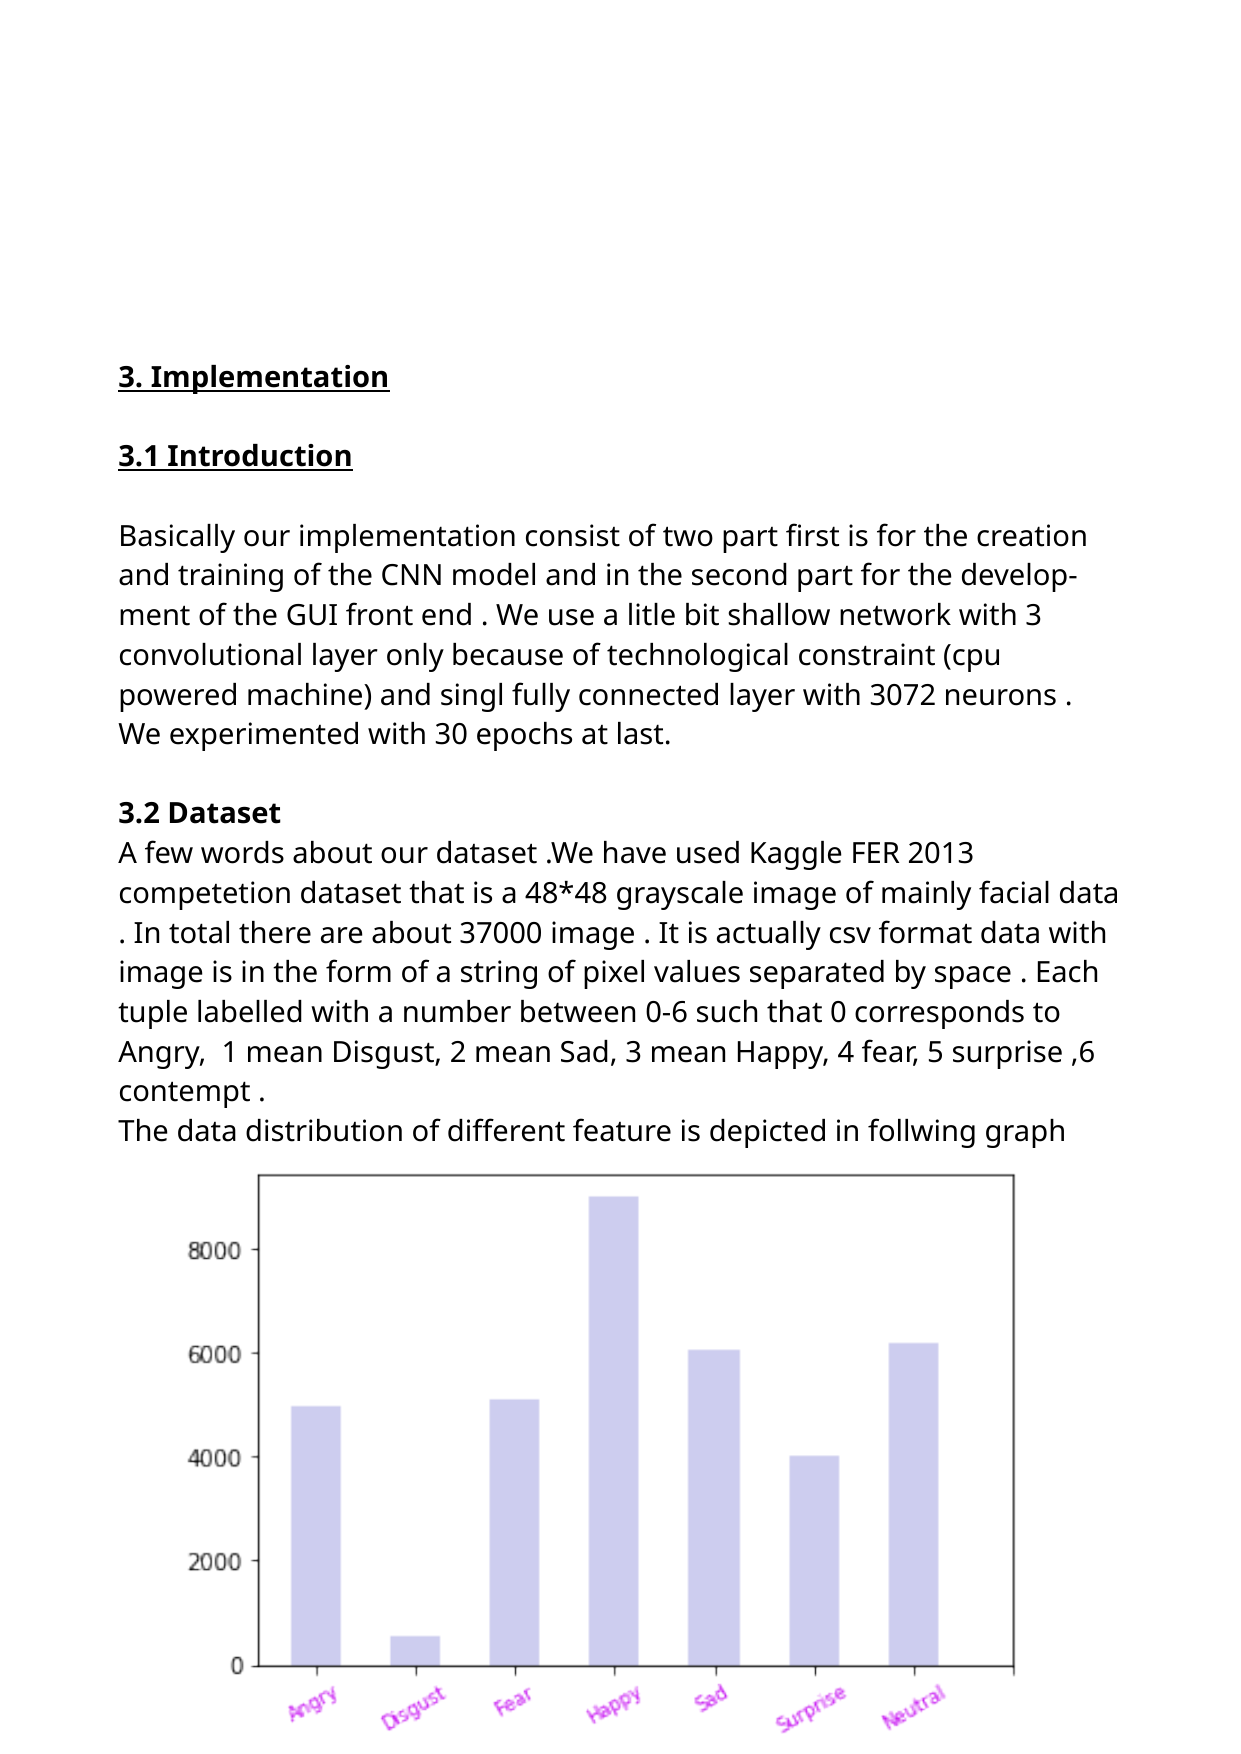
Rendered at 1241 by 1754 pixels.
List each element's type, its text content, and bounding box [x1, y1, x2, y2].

text A few words about our dataset .We have used Kaggle FER 2013 competetion dataset that is a 48*48 grayscale image of mainly facial data . In total there are about 37000 image . It is actually csv format data with image is in the form of a string of pixel values separated by space . Each tuple labelled with a number between 0-6 such that 0 corresponds to Angry, 1 mean Disgust, 2 mean Sad, 3 mean Happy, 4 fear, 5 surprise ,6 contempt . [118, 832, 1122, 1110]
text 3. Implementation [118, 356, 1122, 396]
text 3.1 Introduction [118, 436, 1122, 475]
text We experimented with 30 epochs at last. [118, 713, 1122, 753]
text Basically our implementation consist of two part first is for the creation and training of the CNN model and in the second part for the develop-ment of the GUI front end . We use a litle bit shallow network with 3 convolutional layer only because of technological constraint (cpu powered machine) and singl fully connected layer with 3072 neurons . [118, 515, 1122, 713]
text 3.2 Dataset [118, 793, 1122, 832]
picture [170, 1152, 1035, 1754]
text The data distribution of different feature is depicted in follwing graph [118, 1110, 1122, 1150]
